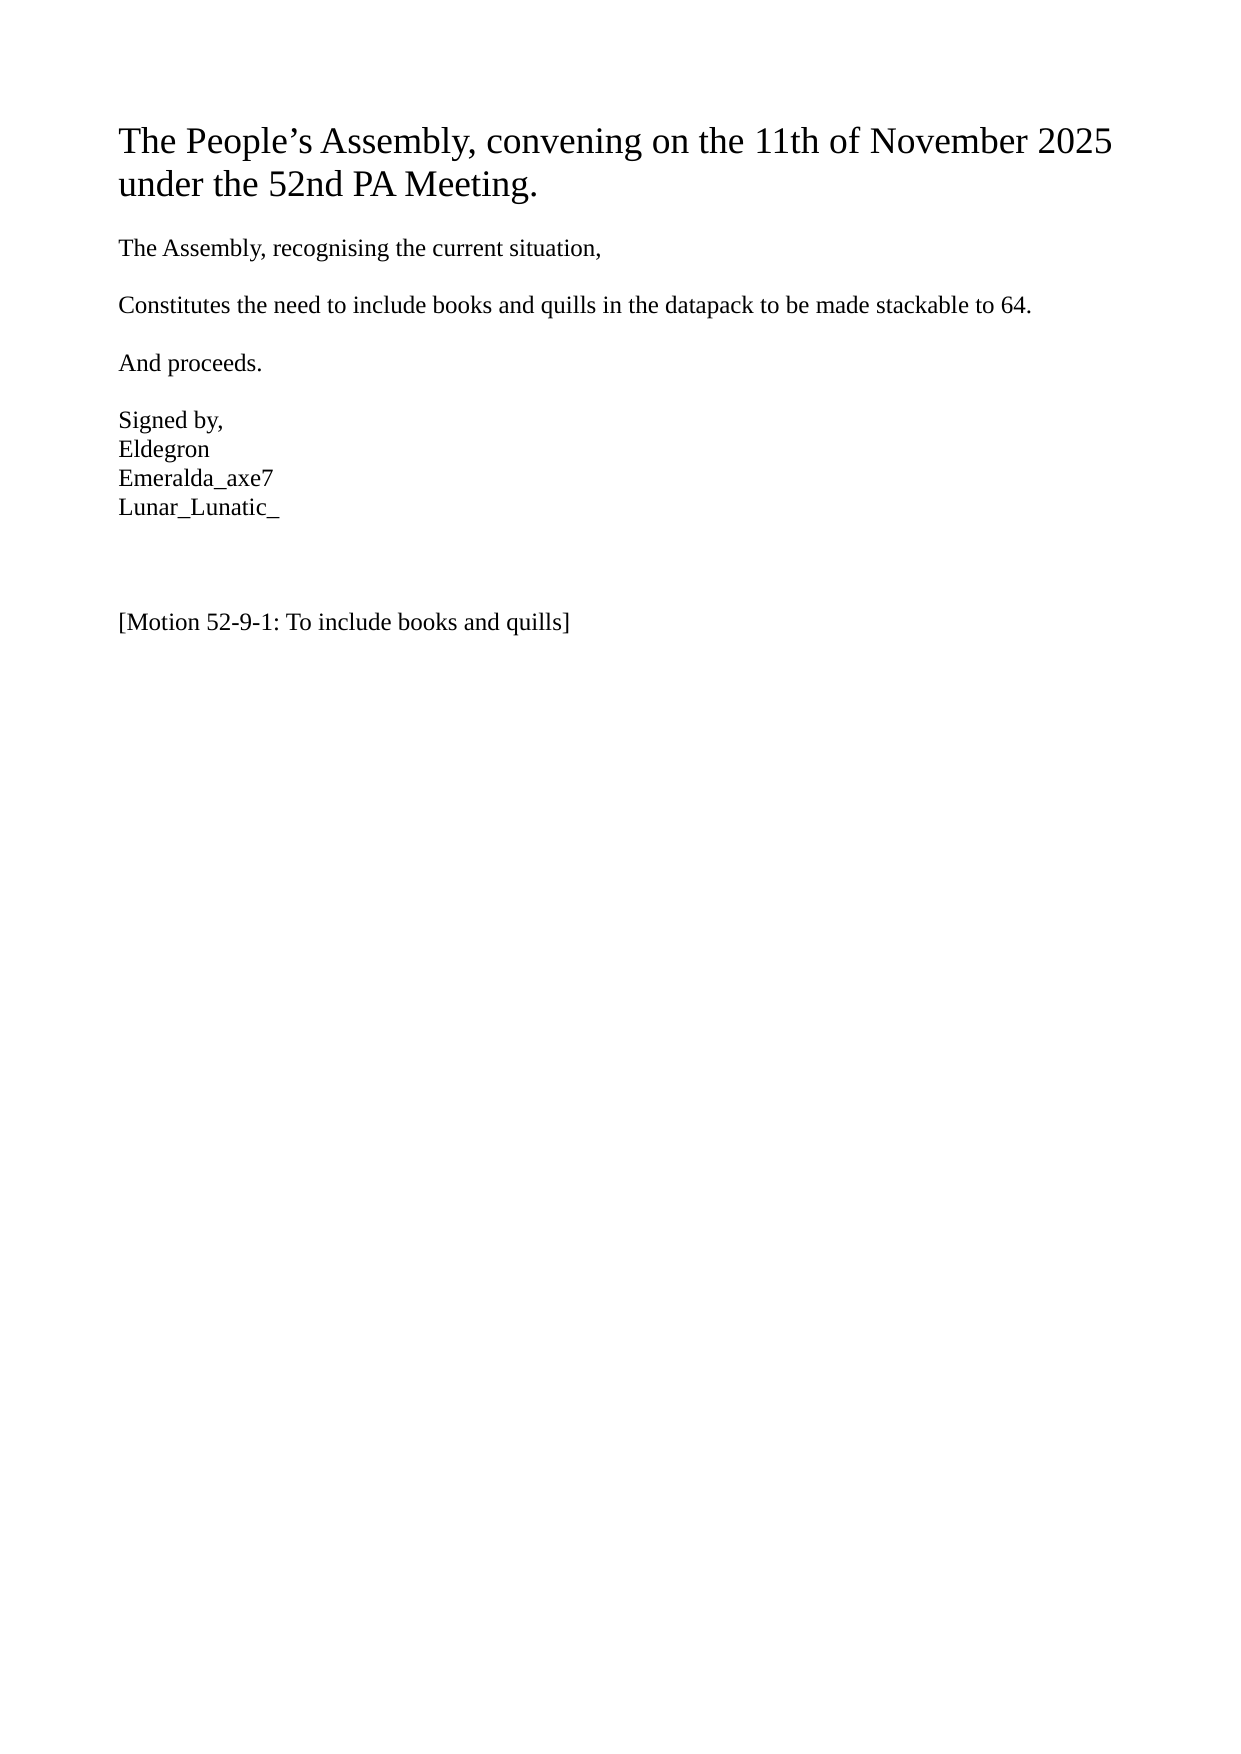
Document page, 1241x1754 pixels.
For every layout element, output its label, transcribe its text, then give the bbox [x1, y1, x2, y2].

text Lunar_Lunatic_ [118, 492, 1122, 521]
text Emeralda_axe7 [118, 463, 1122, 492]
text [Motion 52-9-1: To include books and quills] [118, 607, 1122, 636]
text Signed by, [118, 406, 1122, 434]
text The People’s Assembly, convening on the 11th of November 2025 under the 52nd PA Meeting. [118, 118, 1122, 204]
text The Assembly, recognising the current situation, [118, 233, 1122, 262]
text And proceeds. [118, 348, 1122, 377]
text Constitutes the need to include books and quills in the datapack to be made stackable to 64. [118, 291, 1122, 319]
text Eldegron [118, 434, 1122, 463]
